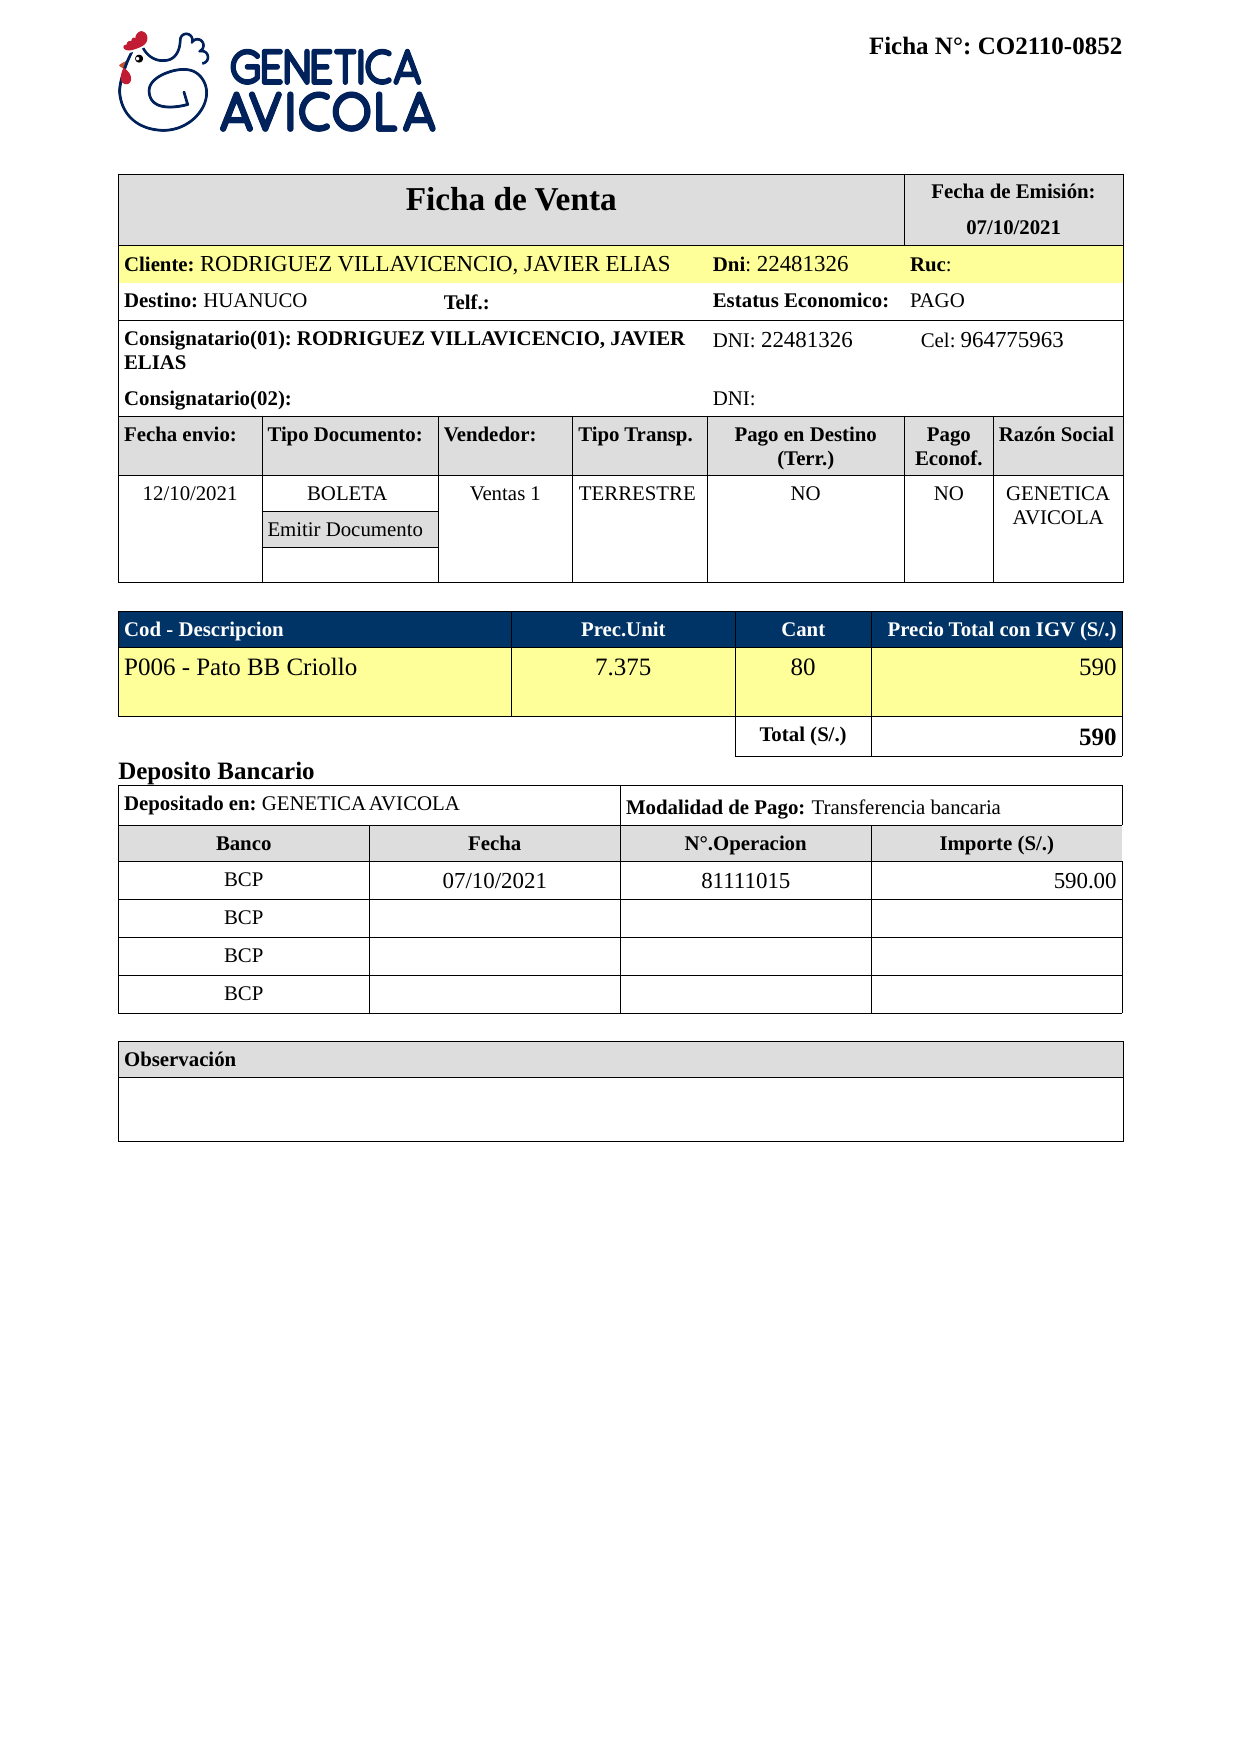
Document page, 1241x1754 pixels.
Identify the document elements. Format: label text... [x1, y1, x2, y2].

table_header Depositado en: GENETICA AVICOLA [119, 786, 620, 825]
table_cell Cliente: RODRIGUEZ VILLAVICENCIO, JAVIER ELIAS [119, 246, 707, 283]
picture [118, 31, 436, 132]
table_cell [872, 900, 1122, 937]
table_cell Emitir Documento [263, 512, 438, 547]
table_cell [370, 938, 620, 974]
table_header Cod - Descripcion [119, 612, 511, 647]
table_cell N°.Operacion [621, 826, 871, 861]
table_cell DNI: 22481326 [707, 321, 915, 380]
table_cell Vendedor: [439, 417, 572, 475]
table_cell [263, 548, 438, 582]
table_header Cant [736, 612, 871, 647]
table_cell 81111015 [621, 862, 871, 899]
table_header Modalidad de Pago: Transferencia bancaria [621, 786, 1122, 825]
table_cell Cel: 964775963 [915, 321, 1123, 380]
table_cell Dni: 22481326 [707, 246, 904, 283]
text Deposito Bancario [118, 756, 1122, 785]
table_cell Ventas 1 [439, 476, 572, 582]
table_cell PAGO [904, 283, 1123, 320]
table_cell [621, 976, 871, 1012]
table_cell DNI: [707, 380, 1123, 416]
table_cell TERRESTRE [573, 476, 707, 582]
table_cell Razón Social [994, 417, 1123, 475]
table_cell [872, 976, 1122, 1012]
table_cell Tipo Transp. [573, 417, 707, 475]
table_cell BOLETA [263, 476, 438, 511]
table_cell Pago en Destino (Terr.) [708, 417, 904, 475]
table_cell NO [905, 476, 993, 582]
table_cell 07/10/2021 [370, 862, 620, 899]
table_cell 80 [736, 648, 871, 716]
table_cell [621, 900, 871, 937]
table_cell P006 - Pato BB Criollo [119, 648, 511, 716]
table_cell Telf.: [438, 283, 707, 320]
table_cell Fecha [370, 826, 620, 861]
table_header Observación [119, 1042, 1123, 1077]
table_cell [370, 900, 620, 937]
table_cell Consignatario(02): [119, 380, 707, 416]
table_cell [511, 717, 735, 756]
table_cell BCP [119, 938, 369, 974]
table_cell [118, 717, 511, 756]
table_header Prec.Unit [512, 612, 735, 647]
table_cell BCP [119, 976, 369, 1012]
table_cell Destino: HUANUCO [119, 283, 438, 320]
table_header Ficha de Venta [119, 175, 904, 245]
table_cell GENETICA AVICOLA [994, 476, 1123, 582]
table_cell Estatus Economico: [707, 283, 904, 320]
table_cell NO [708, 476, 904, 582]
table_cell 12/10/2021 [119, 476, 262, 582]
table_cell Importe (S/.) [872, 826, 1122, 861]
table_header Precio Total con IGV (S/.) [872, 612, 1122, 647]
table_cell Consignatario(01): RODRIGUEZ VILLAVICENCIO, JAVIER ELIAS [119, 321, 707, 380]
table_cell 590 [872, 717, 1122, 756]
table_cell Ruc: [904, 246, 1123, 283]
table_cell 590 [872, 648, 1122, 716]
table_cell BCP [119, 862, 369, 899]
table_cell [872, 938, 1122, 974]
table_cell Total (S/.) [736, 717, 871, 756]
table_cell 590.00 [872, 862, 1122, 899]
table_cell Tipo Documento: [263, 417, 438, 475]
table_cell Banco [119, 826, 369, 861]
table_cell 7.375 [512, 648, 735, 716]
table_header Fecha de Emisión: [905, 175, 1123, 209]
table_cell Pago Econof. [905, 417, 993, 475]
table_cell [370, 976, 620, 1012]
table_cell [119, 1078, 1123, 1141]
table_cell BCP [119, 900, 369, 937]
table_cell [621, 938, 871, 974]
table_cell 07/10/2021 [905, 209, 1123, 245]
table_cell Fecha envio: [119, 417, 262, 475]
